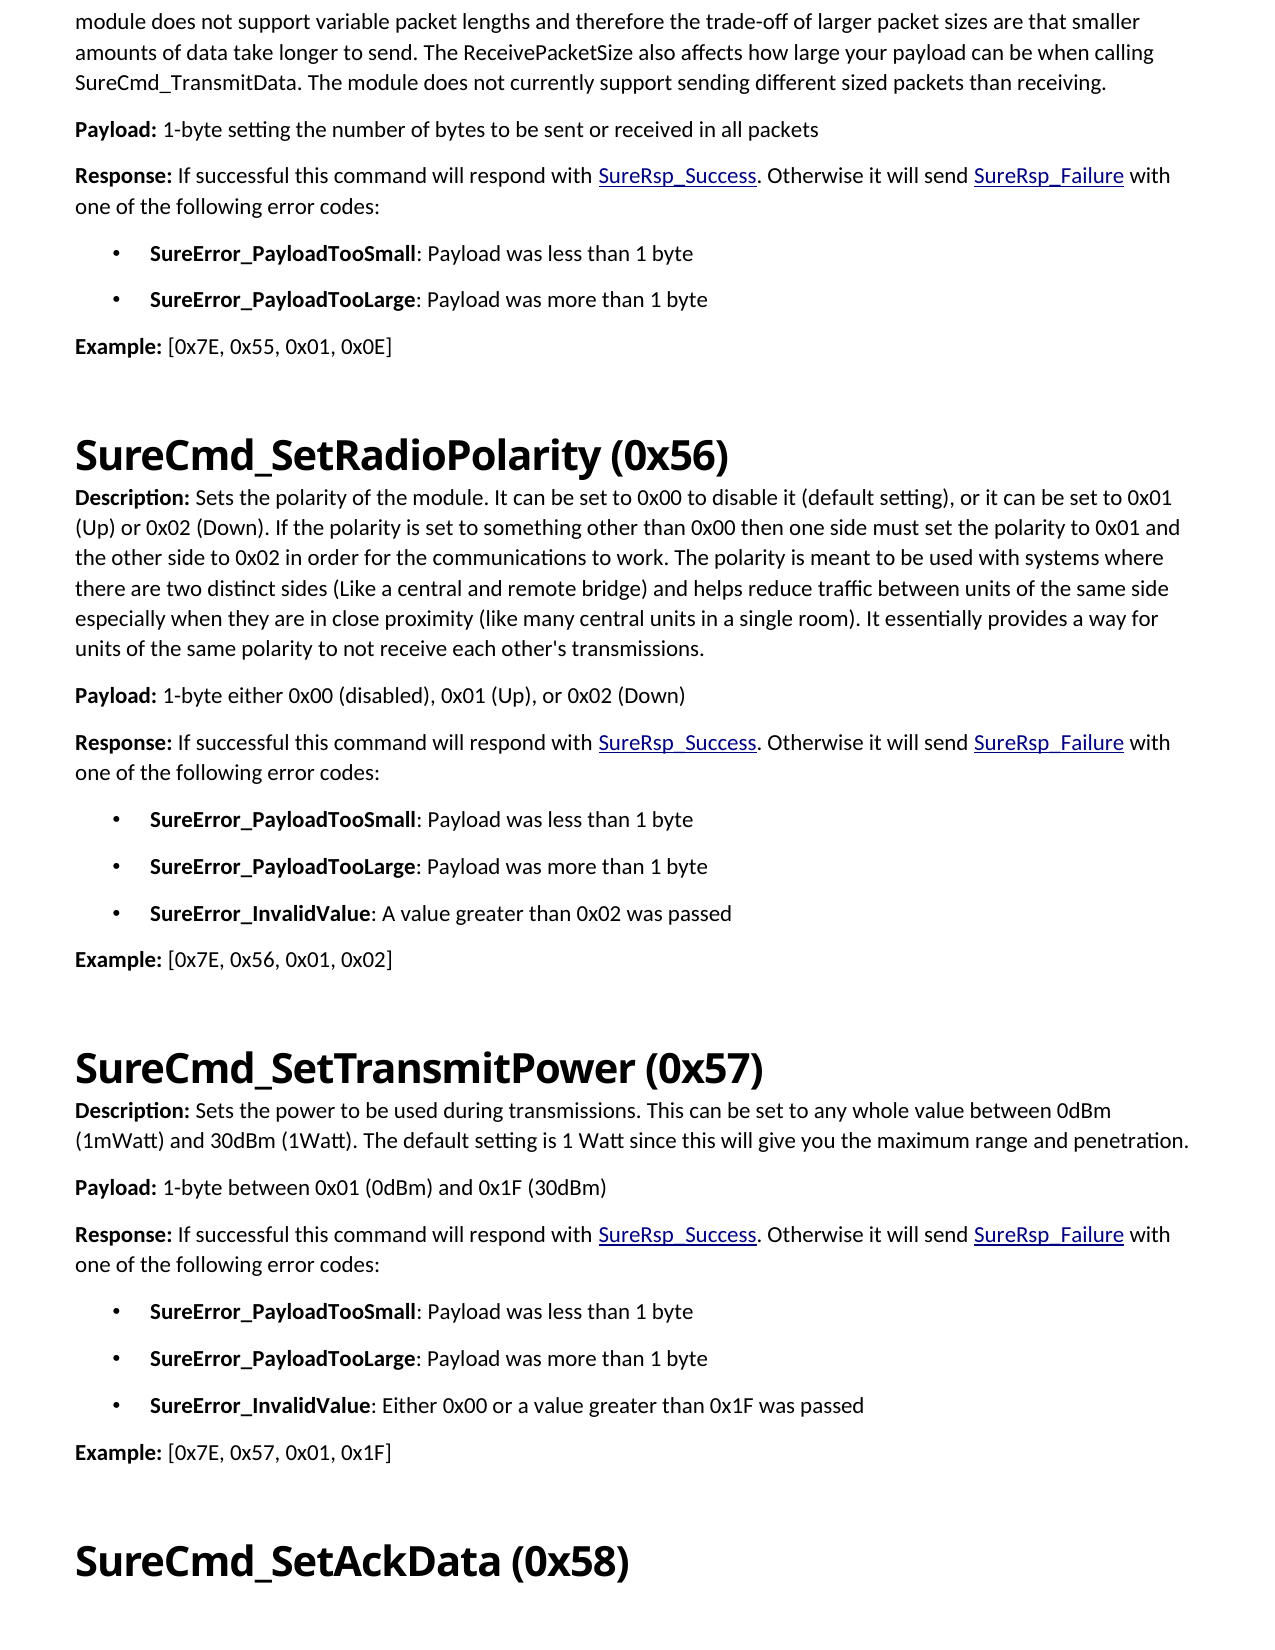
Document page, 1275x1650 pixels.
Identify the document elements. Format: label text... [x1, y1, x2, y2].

title SureCmd_SetTransmitPower (0x57) [75, 1039, 1200, 1096]
text module does not support variable packet lengths and therefore the trade-off of larger packet sizes are that smaller amounts of data take longer to send. The ReceivePacketSize also affects how large your payload can be when calling SureCmd_TransmitData. The module does not currently support sending different sized packets than receiving. [75, 7, 1200, 96]
list SureError_PayloadTooLarge: Payload was more than 1 byte [112, 852, 1200, 880]
text Example: [0x7E, 0x56, 0x01, 0x02] [75, 946, 1200, 973]
list SureError_InvalidValue: A value greater than 0x02 was passed [112, 899, 1200, 927]
list SureError_PayloadTooSmall: Payload was less than 1 byte [112, 239, 1200, 267]
title SureCmd_SetAckData (0x58) [75, 1531, 1200, 1588]
text Payload: 1-byte between 0x01 (0dBm) and 0x1F (30dBm) [75, 1173, 1200, 1201]
text Example: [0x7E, 0x57, 0x01, 0x1F] [75, 1438, 1200, 1466]
list SureError_PayloadTooSmall: Payload was less than 1 byte [112, 805, 1200, 833]
text Example: [0x7E, 0x55, 0x01, 0x0E] [75, 332, 1200, 361]
title SureCmd_SetRadioPolarity (0x56) [75, 426, 1200, 483]
text Response: If successful this command will respond with SureRsp_Success. Otherwise it will send SureRsp_Failure with one of the following error codes: [75, 728, 1200, 786]
text Response: If successful this command will respond with SureRsp_Success. Otherwise it will send SureRsp_Failure with one of the following error codes: [75, 1220, 1200, 1278]
text Description: Sets the power to be used during transmissions. This can be set to any whole value between 0dBm (1mWatt) and 30dBm (1Watt). The default setting is 1 Watt since this will give you the maximum range and penetration. [75, 1096, 1200, 1154]
list SureError_PayloadTooLarge: Payload was more than 1 byte [112, 286, 1200, 314]
list SureError_InvalidValue: Either 0x00 or a value greater than 0x1F was passed [112, 1391, 1200, 1419]
text Payload: 1-byte either 0x00 (disabled), 0x01 (Up), or 0x02 (Down) [75, 681, 1200, 709]
text Description: Sets the polarity of the module. It can be set to 0x00 to disable it (default setting), or it can be set to 0x01 (Up) or 0x02 (Down). If the polarity is set to something other than 0x00 then one side must set the polarity to 0x01 and the other side to 0x02 in order for the communications to work. The polarity is meant to be used with systems where there are two distinct sides (Like a central and remote bridge) and helps reduce traffic between units of the same side especially when they are in close proximity (like many central units in a single room). It essentially provides a way for units of the same polarity to not receive each other's transmissions. [75, 483, 1200, 662]
text Response: If successful this command will respond with SureRsp_Success. Otherwise it will send SureRsp_Failure with one of the following error codes: [75, 162, 1200, 220]
list SureError_PayloadTooSmall: Payload was less than 1 byte [112, 1297, 1200, 1325]
list SureError_PayloadTooLarge: Payload was more than 1 byte [112, 1344, 1200, 1372]
text Payload: 1-byte setting the number of bytes to be sent or received in all packets [75, 115, 1200, 143]
